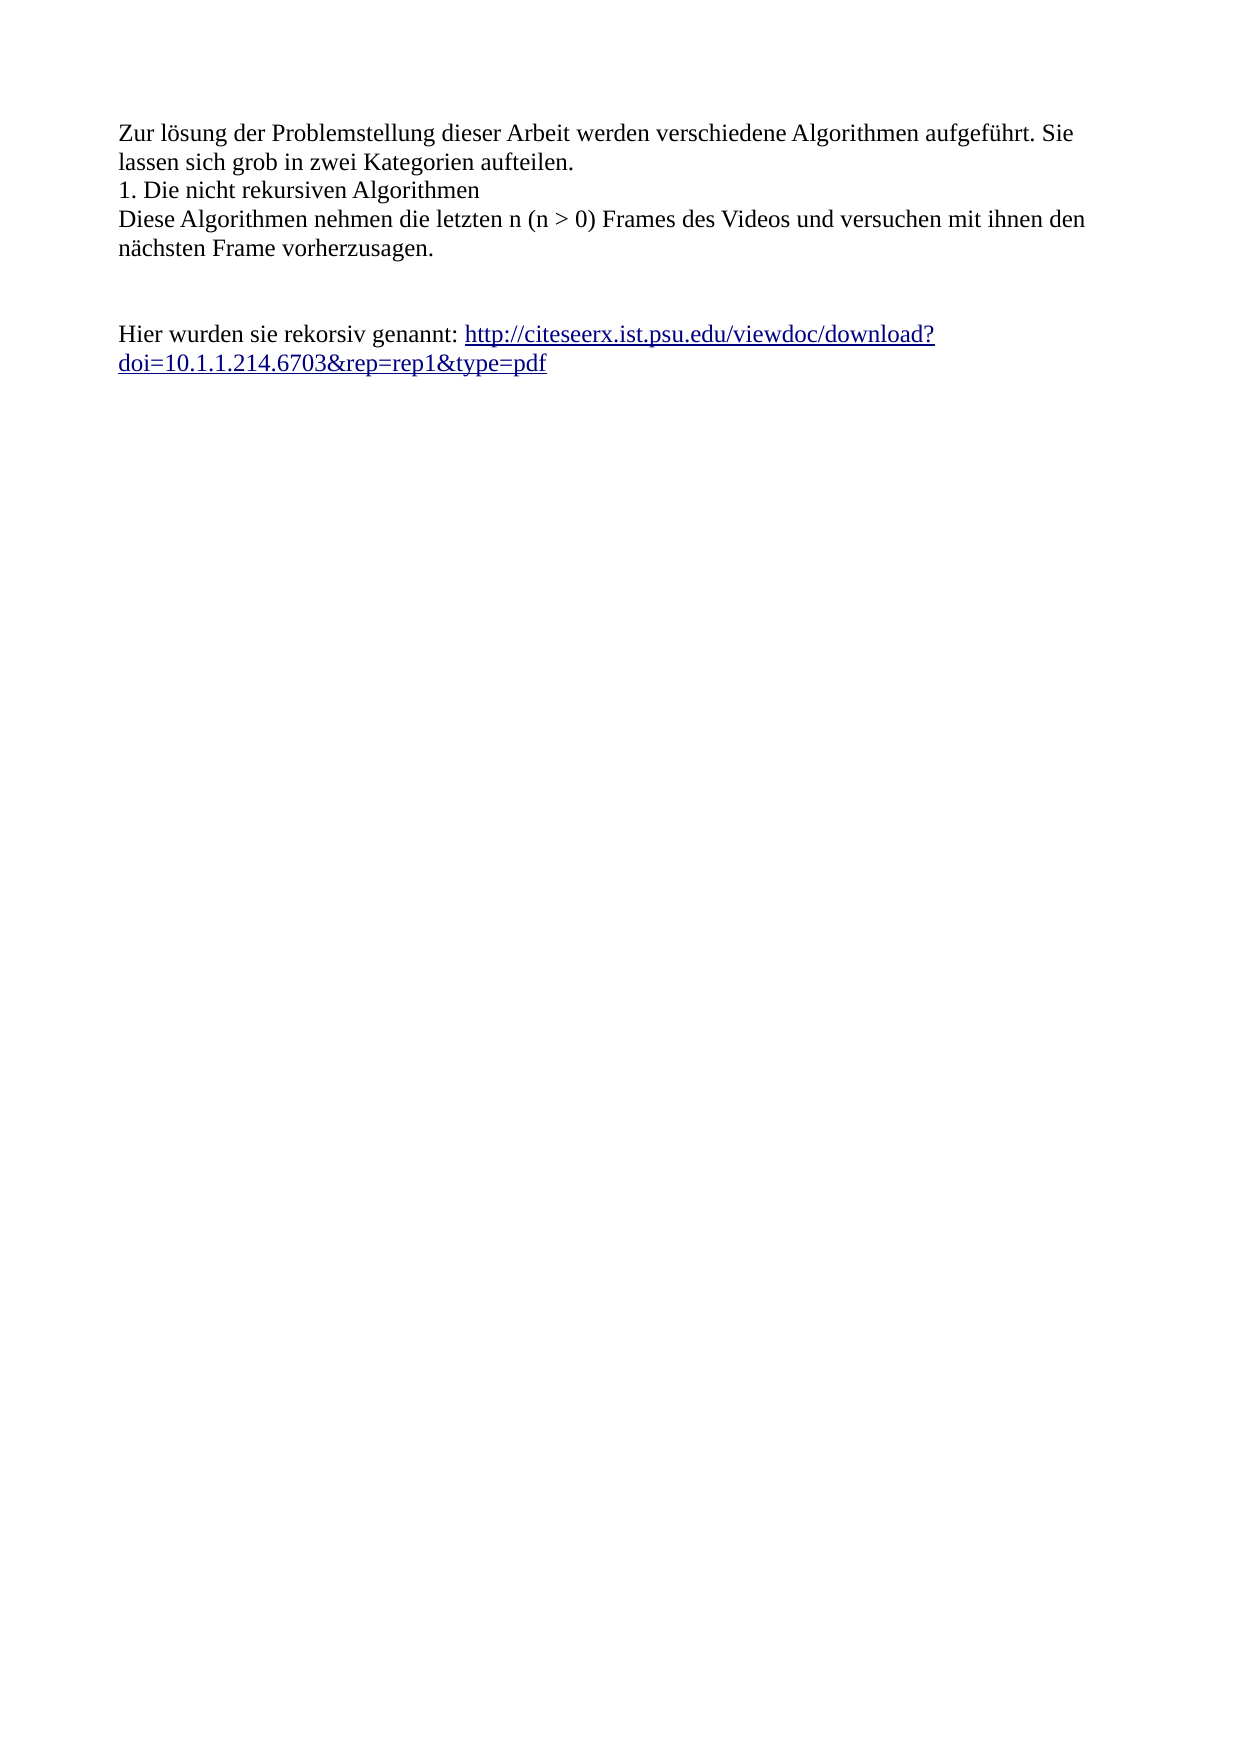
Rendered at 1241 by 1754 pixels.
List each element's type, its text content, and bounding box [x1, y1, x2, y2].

text Zur lösung der Problemstellung dieser Arbeit werden verschiedene Algorithmen aufgeführt. Sie lassen sich grob in zwei Kategorien aufteilen. [118, 118, 1122, 176]
text Diese Algorithmen nehmen die letzten n (n > 0) Frames des Videos und versuchen mit ihnen den nächsten Frame vorherzusagen. [118, 204, 1122, 262]
text 1. Die nicht rekursiven Algorithmen [118, 176, 1122, 204]
text Hier wurden sie rekorsiv genannt: http://citeseerx.ist.psu.edu/viewdoc/download?doi=10.1.1.214.6703&rep=rep1&type=pdf [118, 319, 1122, 377]
